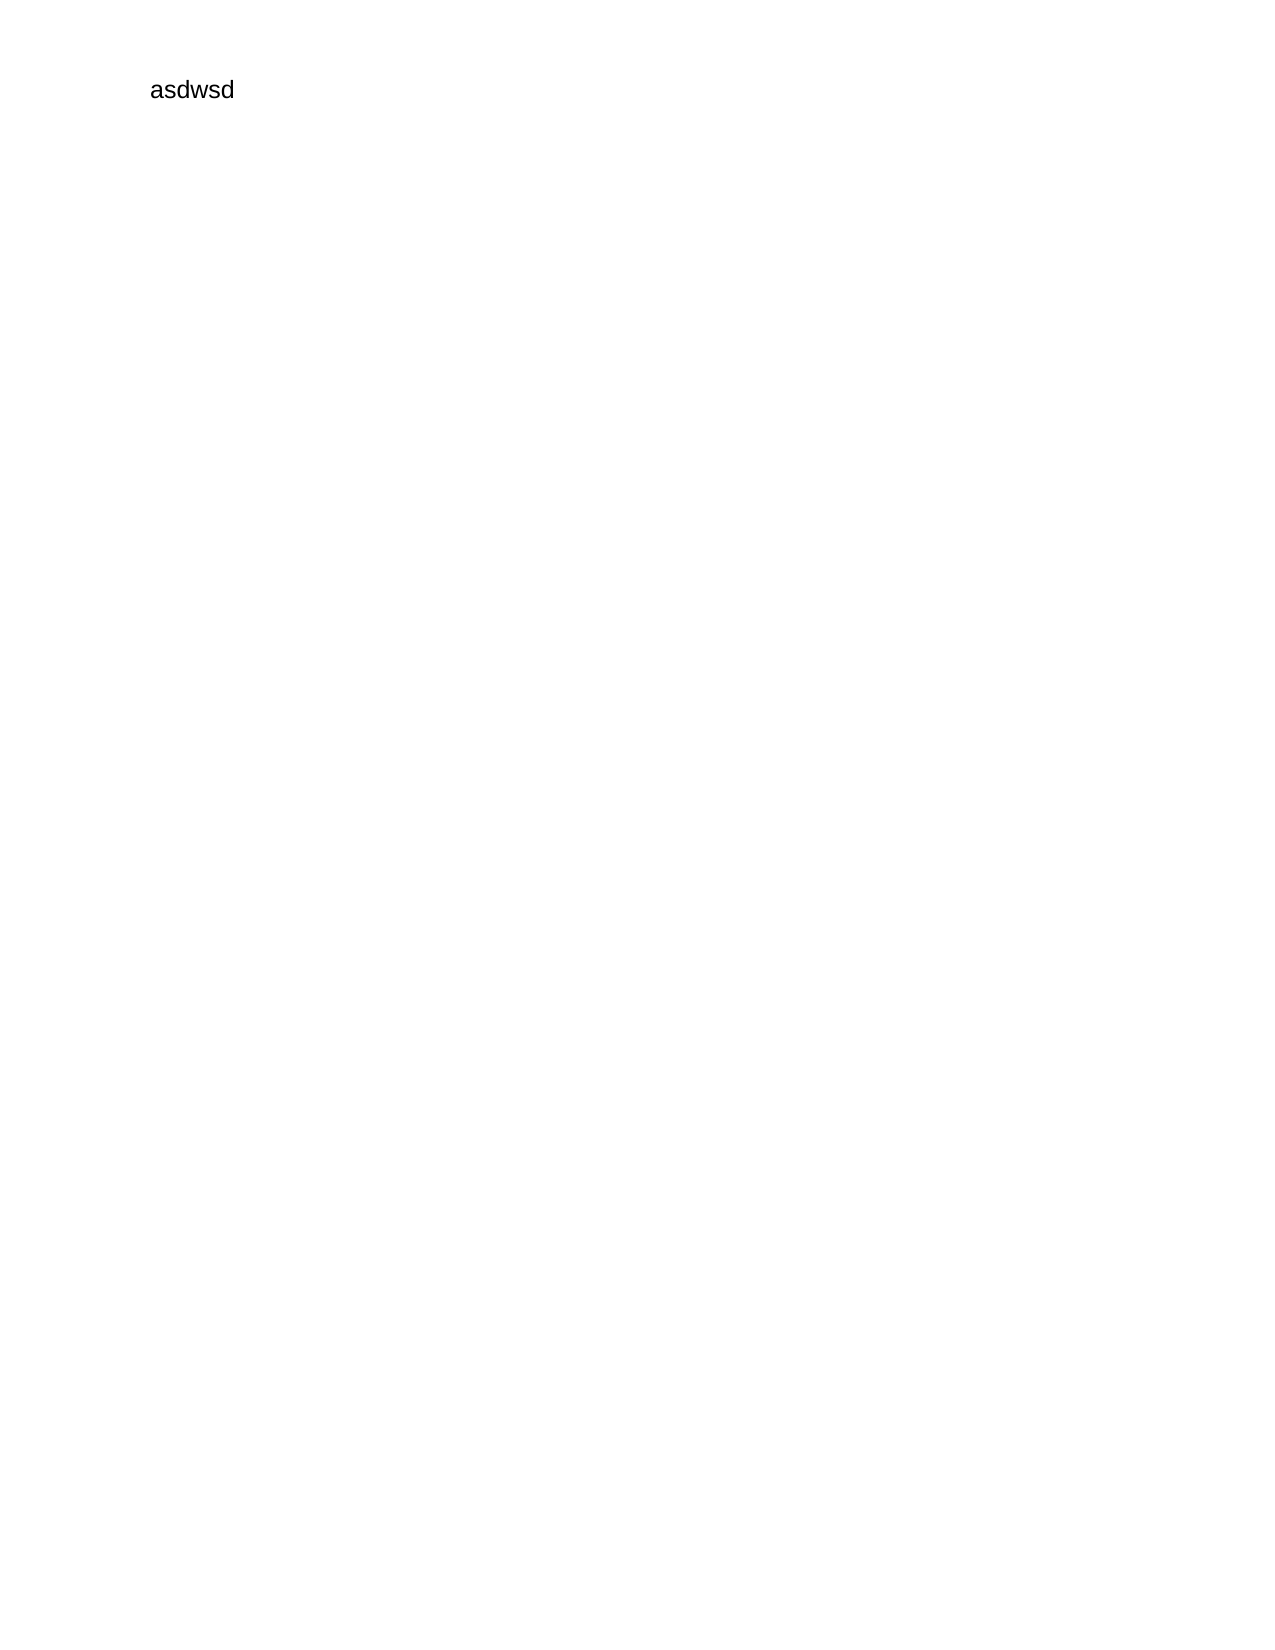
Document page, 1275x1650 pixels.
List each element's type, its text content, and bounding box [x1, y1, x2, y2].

text asdwsd [150, 75, 1125, 104]
